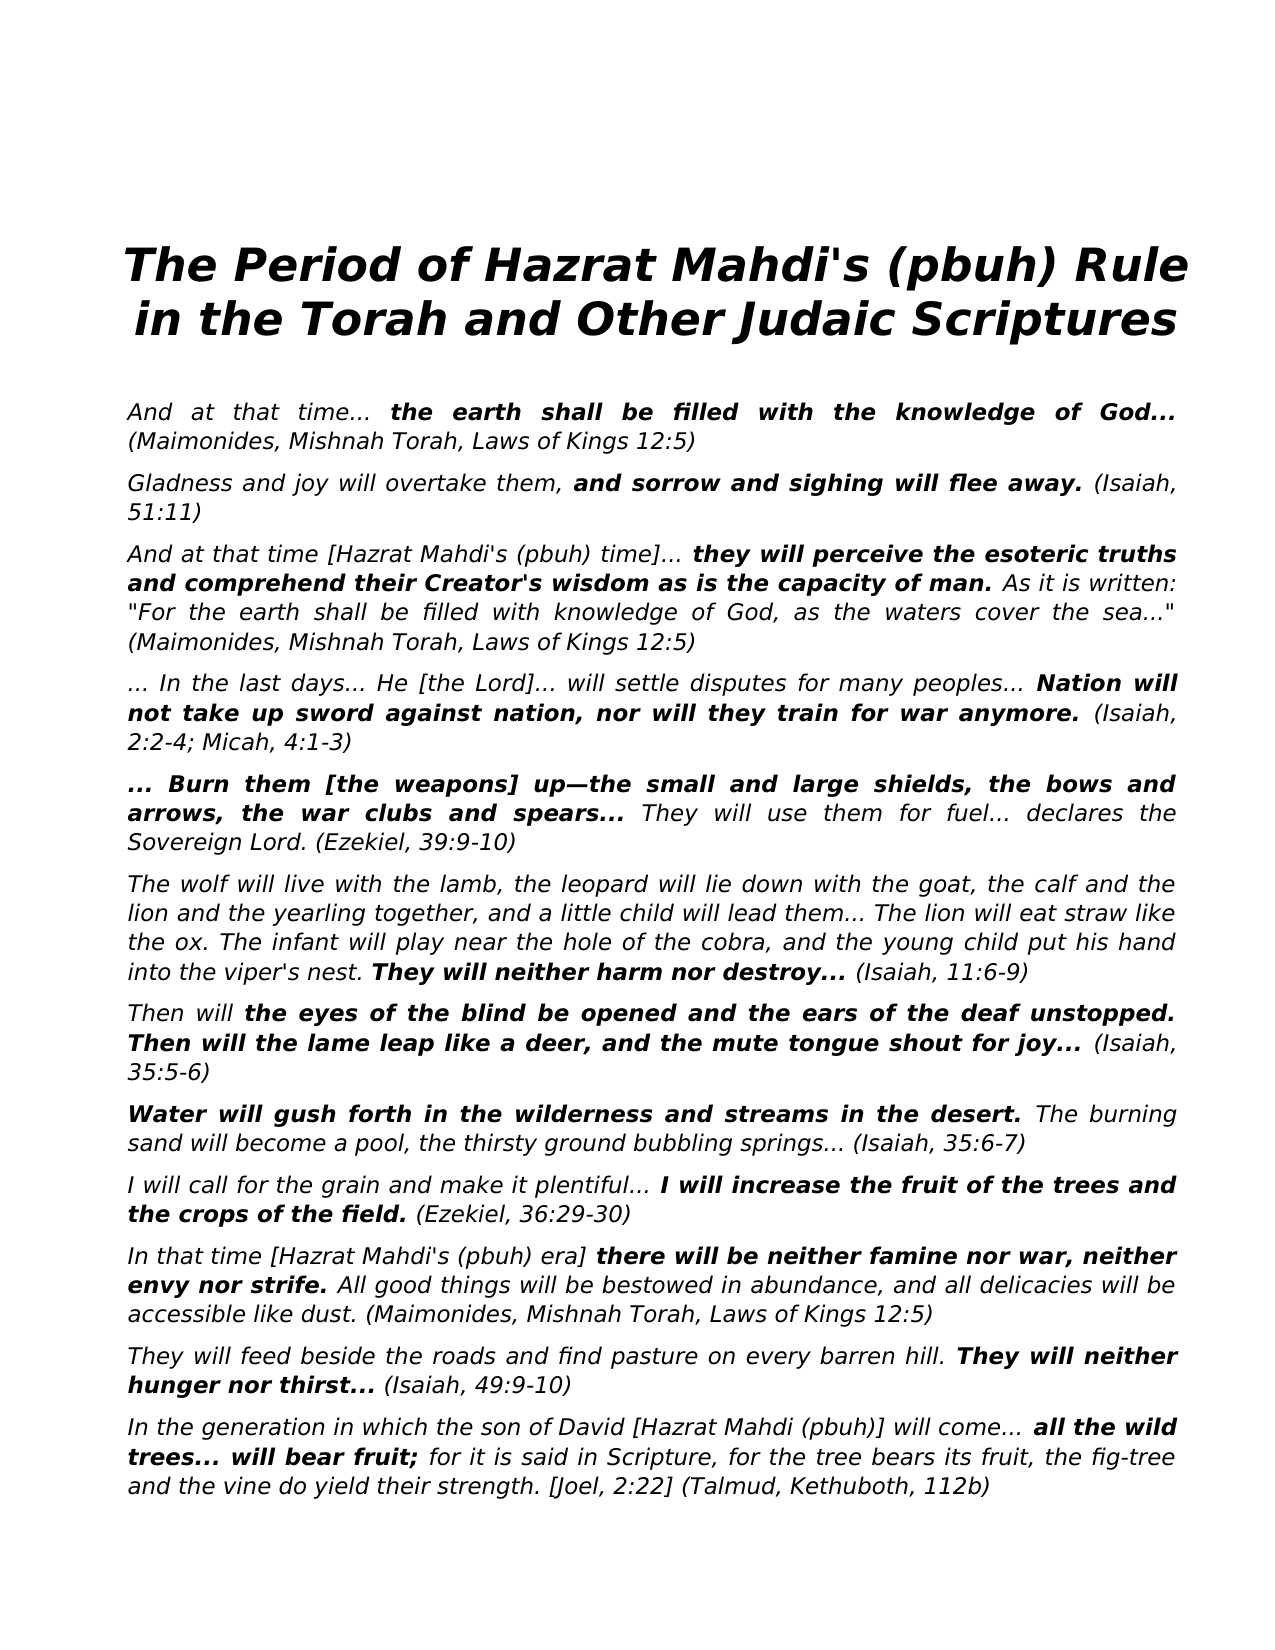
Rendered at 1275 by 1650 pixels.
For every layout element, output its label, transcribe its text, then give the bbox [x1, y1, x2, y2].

text Water will gush forth in the wilderness and streams in the desert. The burning sand will become a pool, the thirsty ground bubbling springs... (Isaiah, 35:6-7) [127, 1101, 1177, 1157]
subtitle The Period of Hazrat Mahdi's (pbuh) Rule in the Torah and Other Judaic Scriptures [112, 239, 1200, 346]
text In that time [Hazrat Mahdi's (pbuh) era] there will be neither famine nor war, neither envy nor strife. All good things will be bestowed in abundance, and all delicacies will be accessible like dust. (Maimonides, Mishnah Torah, Laws of Kings 12:5) [127, 1243, 1177, 1328]
text In the generation in which the son of David [Hazrat Mahdi (pbuh)] will come... all the wild trees... will bear fruit; for it is said in Scripture, for the tree bears its fruit, the fig-tree and the vine do yield their strength. [Joel, 2:22] (Talmud, Kethuboth, 112b) [127, 1414, 1177, 1499]
text And at that time... the earth shall be filled with the knowledge of God... (Maimonides, Mishnah Torah, Laws of Kings 12:5) [127, 399, 1177, 455]
text ... Burn them [the weapons] up—the small and large shields, the bows and arrows, the war clubs and spears... They will use them for fuel... declares the Sovereign Lord. (Ezekiel, 39:9-10) [127, 771, 1177, 856]
text The wolf will live with the lamb, the leopard will lie down with the goat, the calf and the lion and the yearling together, and a little child will lead them... The lion will eat straw like the ox. The infant will play near the hole of the cobra, and the young child put his hand into the viper's nest. They will neither harm nor destroy... (Isaiah, 11:6-9) [127, 871, 1177, 986]
text They will feed beside the roads and find pasture on every barren hill. They will neither hunger nor thirst... (Isaiah, 49:9-10) [127, 1343, 1177, 1399]
text Then will the eyes of the blind be opened and the ears of the deaf unstopped. Then will the lame leap like a deer, and the mute tongue shout for joy... (Isaiah, 35:5-6) [127, 1001, 1177, 1086]
text I will call for the grain and make it plentiful... I will increase the fruit of the trees and the crops of the field. (Ezekiel, 36:29-30) [127, 1172, 1177, 1228]
text Gladness and joy will overtake them, and sorrow and sighing will flee away. (Isaiah, 51:11) [127, 470, 1177, 526]
text ... In the last days... He [the Lord]... will settle disputes for many peoples... Nation will not take up sword against nation, nor will they train for war anymore. (Isaiah, 2:2-4; Micah, 4:1-3) [127, 670, 1177, 756]
text And at that time [Hazrat Mahdi's (pbuh) time]... they will perceive the esoteric truths and comprehend their Creator's wisdom as is the capacity of man. As it is written: "For the earth shall be filled with knowledge of God, as the waters cover the sea..." (Maimonides, Mishnah Torah, Laws of Kings 12:5) [127, 541, 1177, 655]
